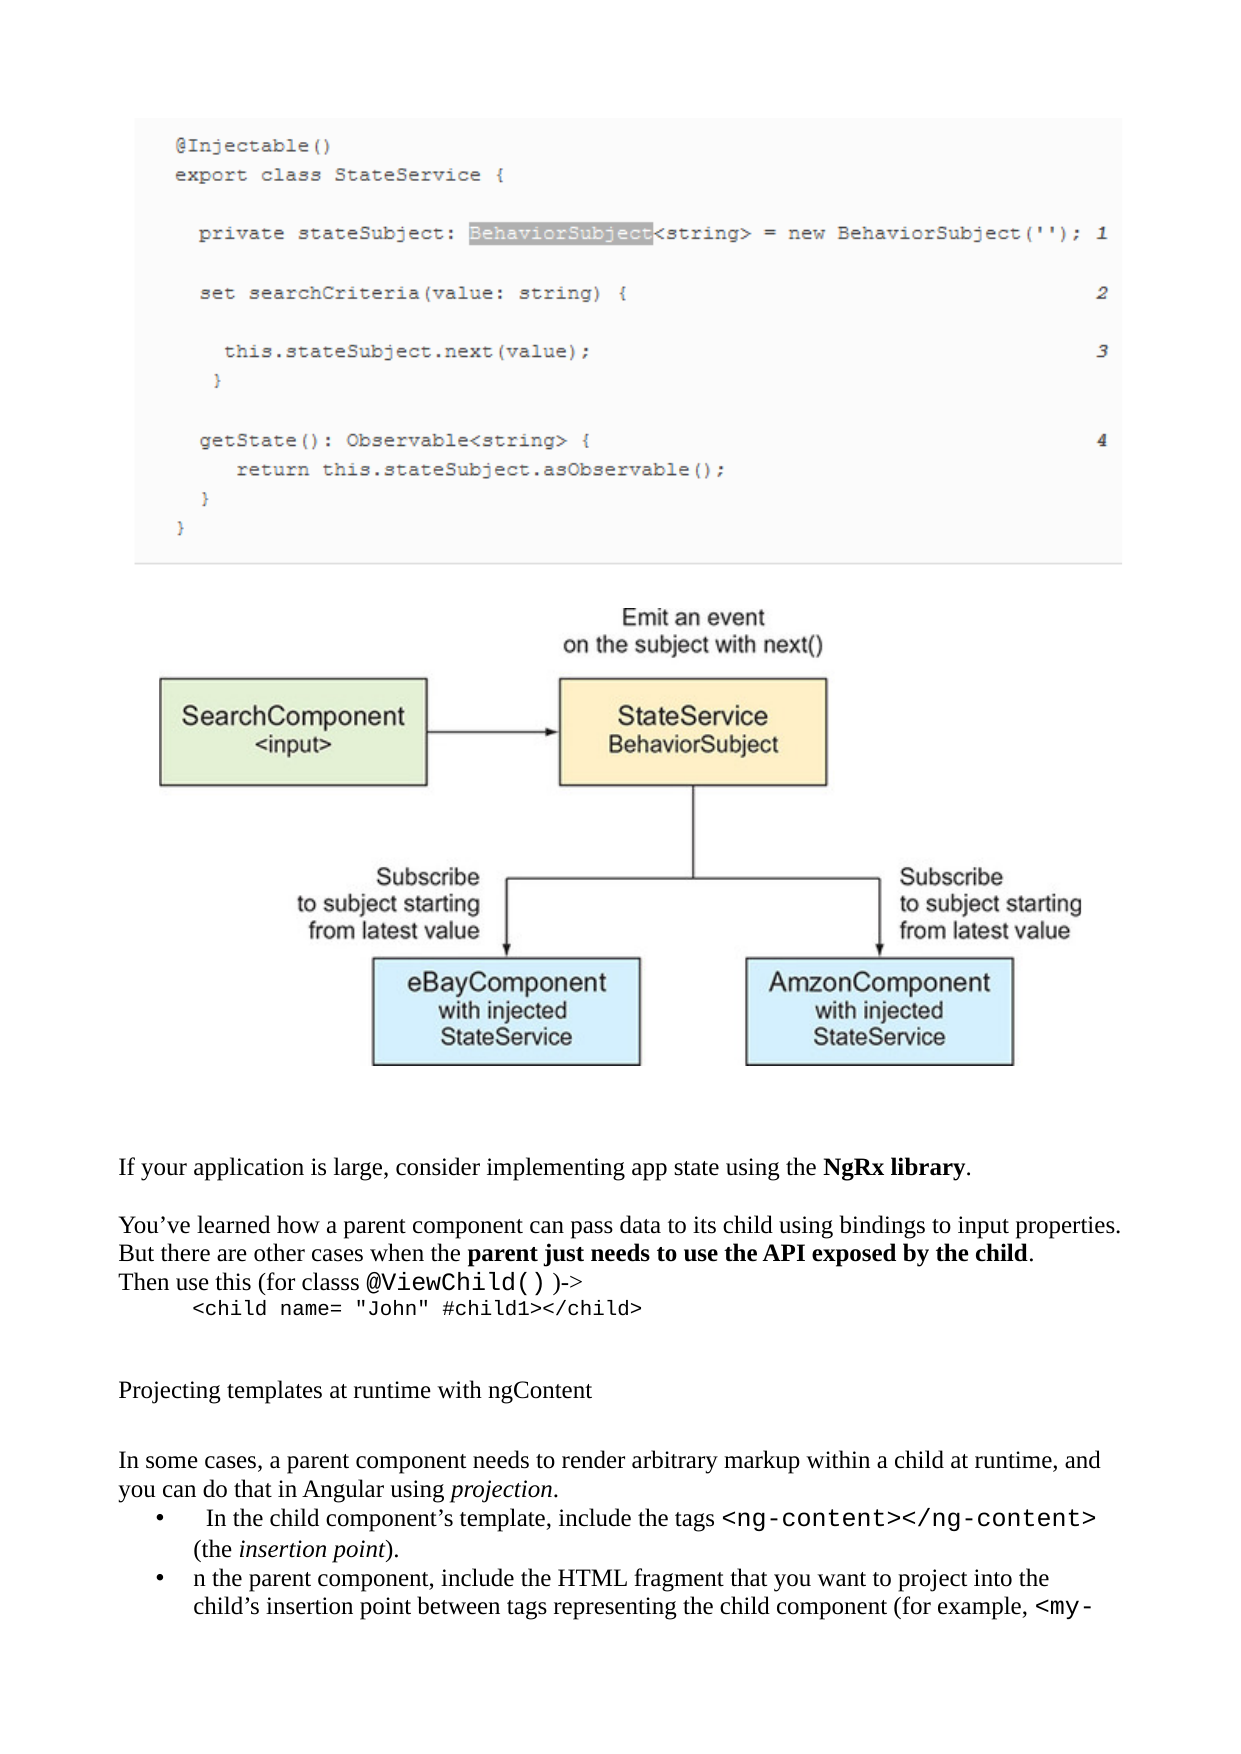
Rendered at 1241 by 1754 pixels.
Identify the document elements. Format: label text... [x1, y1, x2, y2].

text In some cases, a parent component needs to render arbitrary markup within a child at runtime, and you can do that in Angular using projection. [118, 1446, 1122, 1503]
picture [159, 608, 1082, 1066]
picture [118, 118, 1123, 580]
text <child name= "John" #child1></child> [118, 1298, 1122, 1322]
text You’ve learned how a parent component can pass data to its child using bindings to input properties. But there are other cases when the parent just needs to use the API exposed by the child. [118, 1210, 1122, 1267]
subtitle Projecting templates at runtime with ngContent [118, 1376, 1122, 1404]
list In the child component’s template, include the tags <ng-content></ng-content> (the insertion point). [156, 1503, 1122, 1563]
list n the parent component, include the HTML fragment that you want to project into the child’s insertion point between tags representing the child component (for example, <my- [156, 1563, 1122, 1622]
text If your application is large, consider implementing app state using the NgRx library. [118, 1152, 1122, 1181]
text Then use this (for classs @ViewChild() )-> [118, 1267, 1122, 1298]
